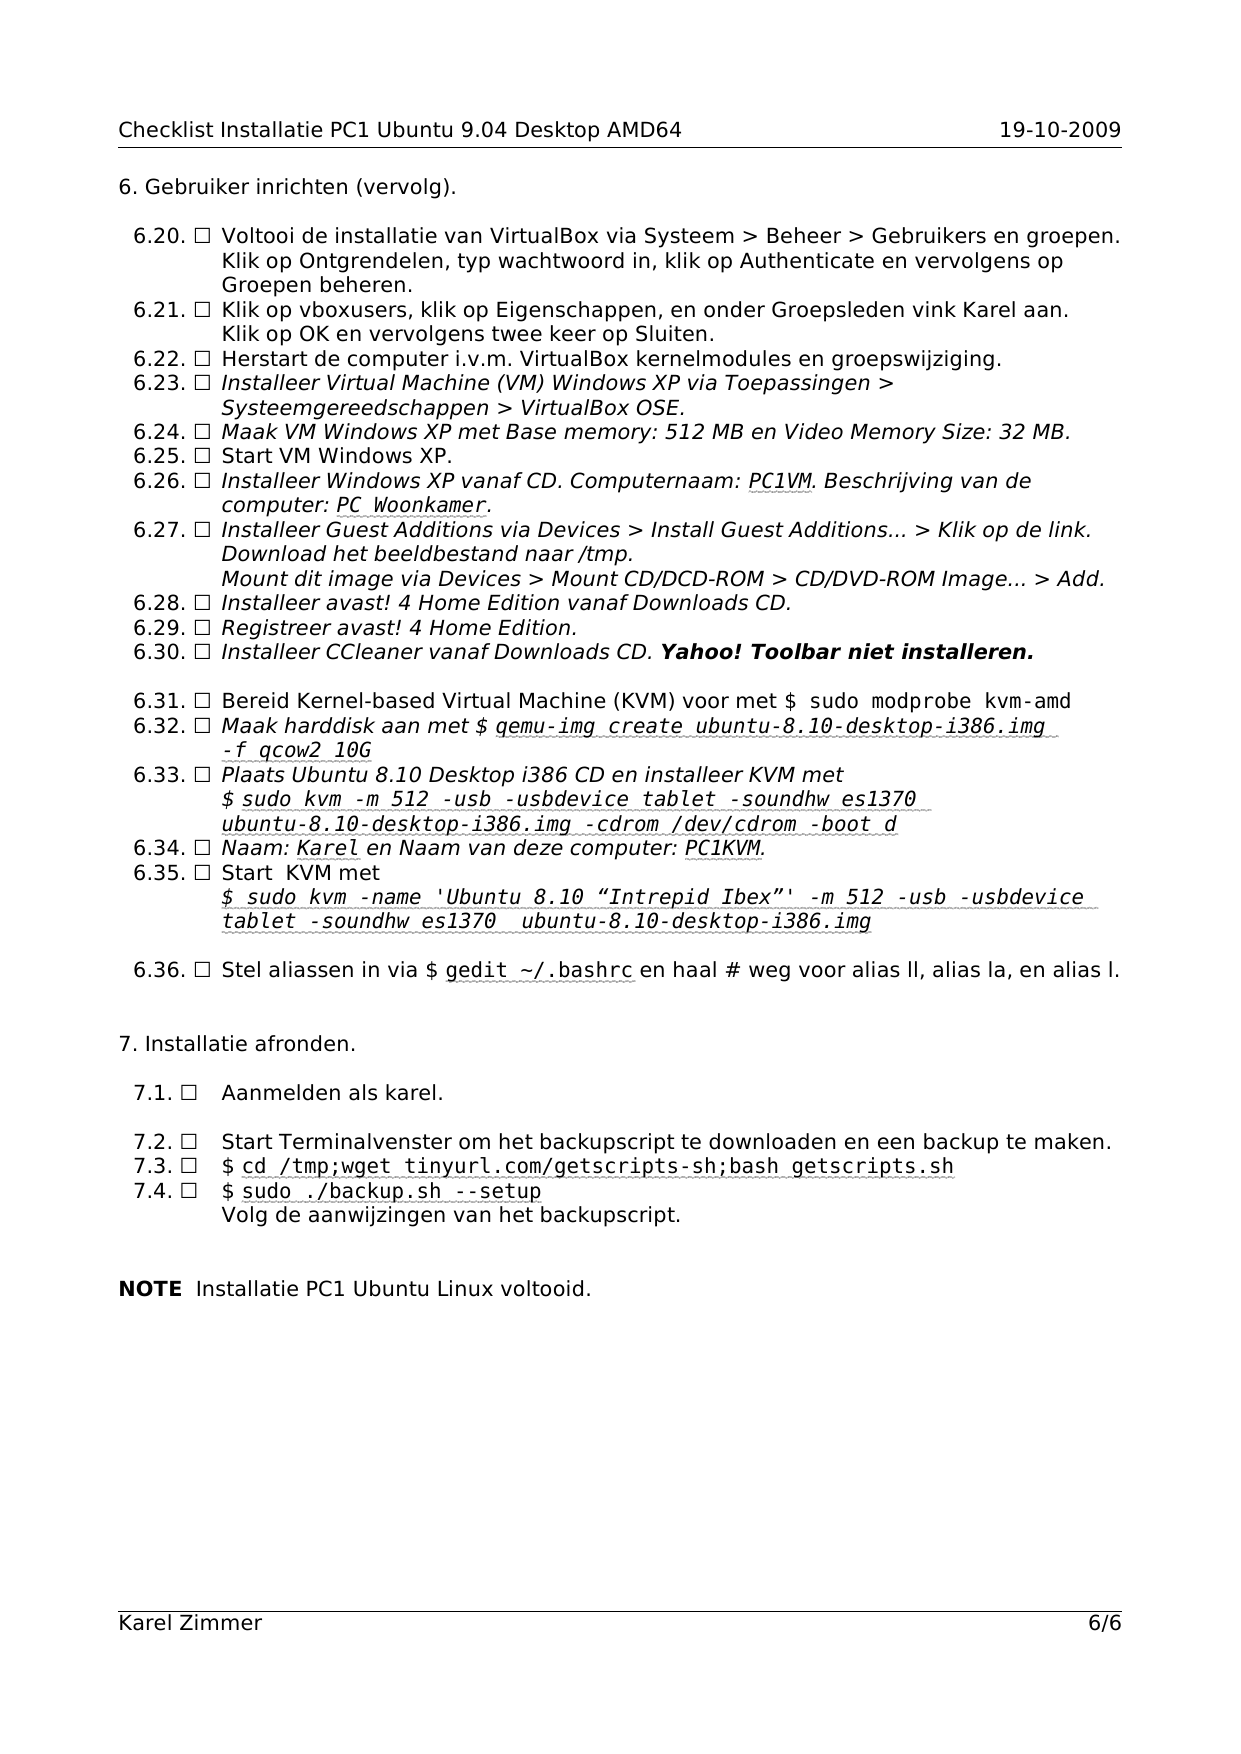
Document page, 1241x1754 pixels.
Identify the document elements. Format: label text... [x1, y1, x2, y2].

list Maak VM Windows XP met Base memory: 512 MB en Video Memory Size: 32 MB. [133, 420, 1122, 444]
list 6. Gebruiker inrichten (vervolg). [118, 175, 1122, 199]
list Bereid Kernel-based Virtual Machine (KVM) voor met $ sudo modprobe kvm-amd [133, 689, 1122, 714]
list Herstart de computer i.v.m. VirtualBox kernelmodules en groepswijziging. [133, 346, 1122, 371]
list Klik op vboxusers, klik op Eigenschappen, en onder Groepsleden vink Karel aan. Klik op OK en vervolgens twee keer op Sluiten. [133, 297, 1122, 346]
list NOTE Installatie PC1 Ubuntu Linux voltooid. [118, 1277, 1122, 1301]
list $ sudo ./backup.sh --setup Volg de aanwijzingen van het backupscript. [133, 1179, 1122, 1228]
list Registreer avast! 4 Home Edition. [133, 616, 1122, 640]
list Installatie afronden. [118, 1032, 1122, 1056]
list Installeer CCleaner vanaf Downloads CD. Yahoo! Toolbar niet installeren. [133, 640, 1122, 665]
list Stel aliassen in via $ gedit ~/.bashrc en haal # weg voor alias ll, alias la, en alias l. [133, 958, 1122, 983]
list Start Terminalvenster om het backupscript te downloaden en een backup te maken. [133, 1130, 1122, 1154]
list Naam: Karel en Naam van deze computer: PC1KVM. [133, 836, 1122, 861]
list Installeer Virtual Machine (VM) Windows XP via Toepassingen > Systeemgereedschappen > VirtualBox OSE. [133, 371, 1122, 420]
list Installeer Windows XP vanaf CD. Computernaam: PC1VM. Beschrijving van de computer: PC Woonkamer. [133, 469, 1122, 518]
list Aanmelden als karel. [133, 1081, 1122, 1105]
list Start KVM met $ sudo kvm -name 'Ubuntu 8.10 “Intrepid Ibex”' -m 512 -usb -usbdevice tablet -soundhw es1370 ubuntu-8.10-desktop-i386.img [133, 861, 1122, 934]
list $ cd /tmp;wget tinyurl.com/getscripts-sh;bash getscripts.sh [133, 1154, 1122, 1179]
list Voltooi de installatie van VirtualBox via Systeem > Beheer > Gebruikers en groepen. Klik op Ontgrendelen, typ wachtwoord in, klik op Authenticate en vervolgens op Groepen beheren. [133, 224, 1122, 297]
list Installeer Guest Additions via Devices > Install Guest Additions... > Klik op de link. Download het beeldbestand naar /tmp. Mount dit image via Devices > Mount CD/DCD-ROM > CD/DVD-ROM Image... > Add. [133, 518, 1122, 591]
list Plaats Ubuntu 8.10 Desktop i386 CD en installeer KVM met $ sudo kvm -m 512 -usb -usbdevice tablet -soundhw es1370 ubuntu-8.10-desktop-i386.img -cdrom /dev/cdrom -boot d [133, 763, 1122, 836]
list Installeer avast! 4 Home Edition vanaf Downloads CD. [133, 591, 1122, 616]
list Start VM Windows XP. [133, 444, 1122, 469]
list Maak harddisk aan met $ qemu-img create ubuntu-8.10-desktop-i386.img -f qcow2 10G [133, 714, 1122, 763]
